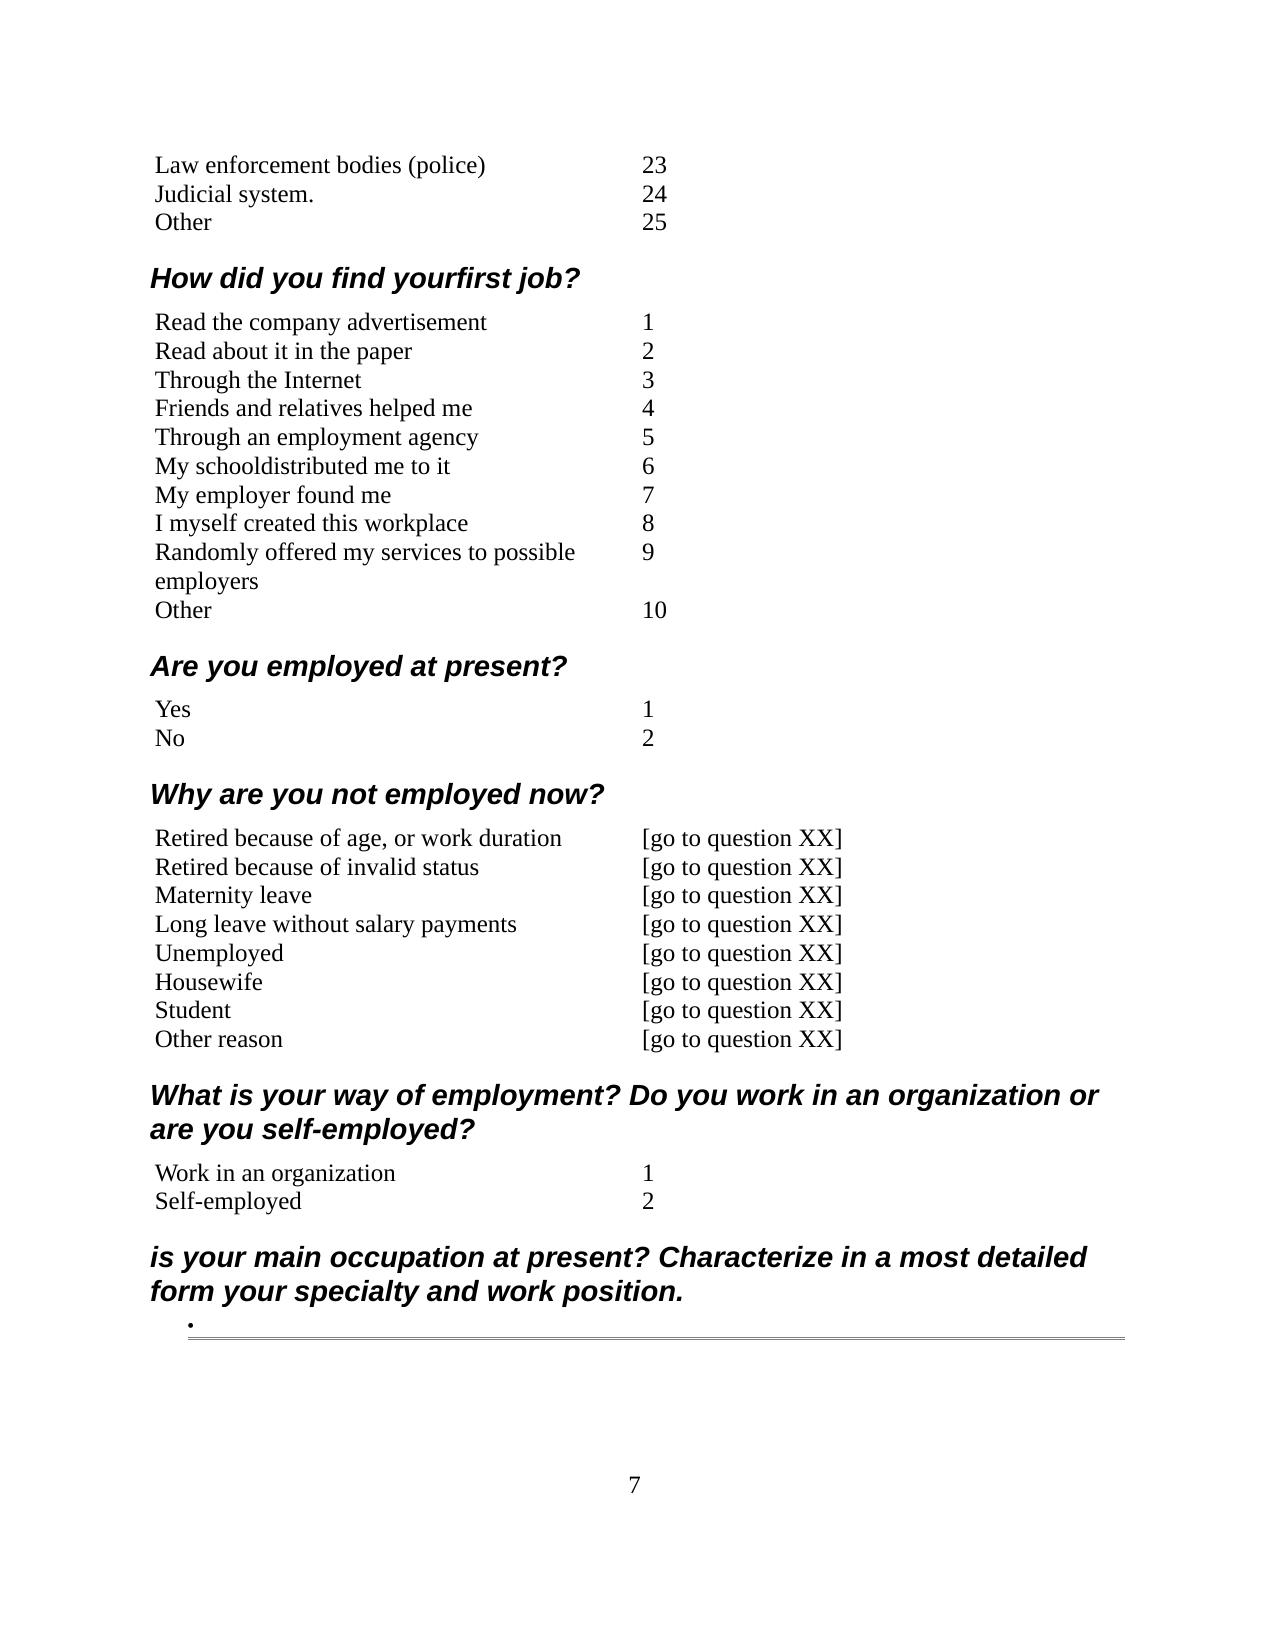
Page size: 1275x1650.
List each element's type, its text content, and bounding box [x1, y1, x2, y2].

table_cell My schooldistributed me to it [150, 451, 637, 480]
table_cell 9 [638, 537, 1125, 595]
table_cell [go to question XX] [638, 996, 1125, 1024]
table_cell Friends and relatives helped me [150, 394, 637, 422]
table_cell I myself created this workplace [150, 509, 637, 537]
table_header Yes [150, 695, 637, 723]
table_cell My employer found me [150, 480, 637, 508]
table_cell 3 [638, 365, 1125, 393]
table_cell 23 [638, 150, 1125, 179]
table_cell 8 [638, 509, 1125, 537]
table_cell 10 [638, 595, 1125, 623]
table_cell Law enforcement bodies (police) [150, 150, 637, 179]
table_cell 2 [638, 336, 1125, 365]
table_header Retired because of age, or work duration [150, 823, 637, 852]
table_cell [go to question XX] [638, 938, 1125, 967]
table_cell Housewife [150, 967, 637, 996]
subtitle How did you find yourfirst job? [150, 261, 1125, 295]
table_header 1 [638, 1158, 1125, 1186]
table_cell 5 [638, 422, 1125, 451]
table_header 1 [638, 307, 1125, 336]
table_cell Judicial system. [150, 179, 637, 207]
table_cell Unemployed [150, 938, 637, 967]
table_cell Maternity leave [150, 881, 637, 909]
table_cell No [150, 723, 637, 752]
table_cell 4 [638, 394, 1125, 422]
table_header Work in an organization [150, 1158, 637, 1186]
subtitle What is your way of employment? Do you work in an organization or are you self-employed? [150, 1078, 1125, 1145]
table_cell [go to question XX] [638, 967, 1125, 996]
table_header [go to question XX] [638, 823, 1125, 852]
table_cell [go to question XX] [638, 881, 1125, 909]
table_cell Retired because of invalid status [150, 852, 637, 881]
table_cell Other [150, 595, 637, 623]
table_cell Student [150, 996, 637, 1024]
table_cell Other reason [150, 1024, 637, 1053]
table_cell [go to question XX] [638, 1024, 1125, 1053]
table_cell Long leave without salary payments [150, 909, 637, 938]
table_cell [go to question XX] [638, 852, 1125, 881]
table_cell Self-employed [150, 1186, 637, 1215]
table_cell 24 [638, 179, 1125, 207]
table_cell Read about it in the paper [150, 336, 637, 365]
table_cell [go to question XX] [638, 909, 1125, 938]
table_header Read the company advertisement [150, 307, 637, 336]
subtitle Are you employed at present? [150, 648, 1125, 682]
table_cell 6 [638, 451, 1125, 480]
table_cell 7 [638, 480, 1125, 508]
subtitle Why are you not employed now? [150, 777, 1125, 811]
table_cell 2 [638, 723, 1125, 752]
table_cell 2 [638, 1186, 1125, 1215]
table_header 1 [638, 695, 1125, 723]
table_cell Other [150, 208, 637, 236]
table_cell Through an employment agency [150, 422, 637, 451]
table_cell Randomly offered my services to possible employers [150, 537, 637, 595]
subtitle is your main occupation at present? Characterize in a most detailed form your specialty and work position. [150, 1240, 1125, 1307]
table_cell Through the Internet [150, 365, 637, 393]
table_cell 25 [638, 208, 1125, 236]
